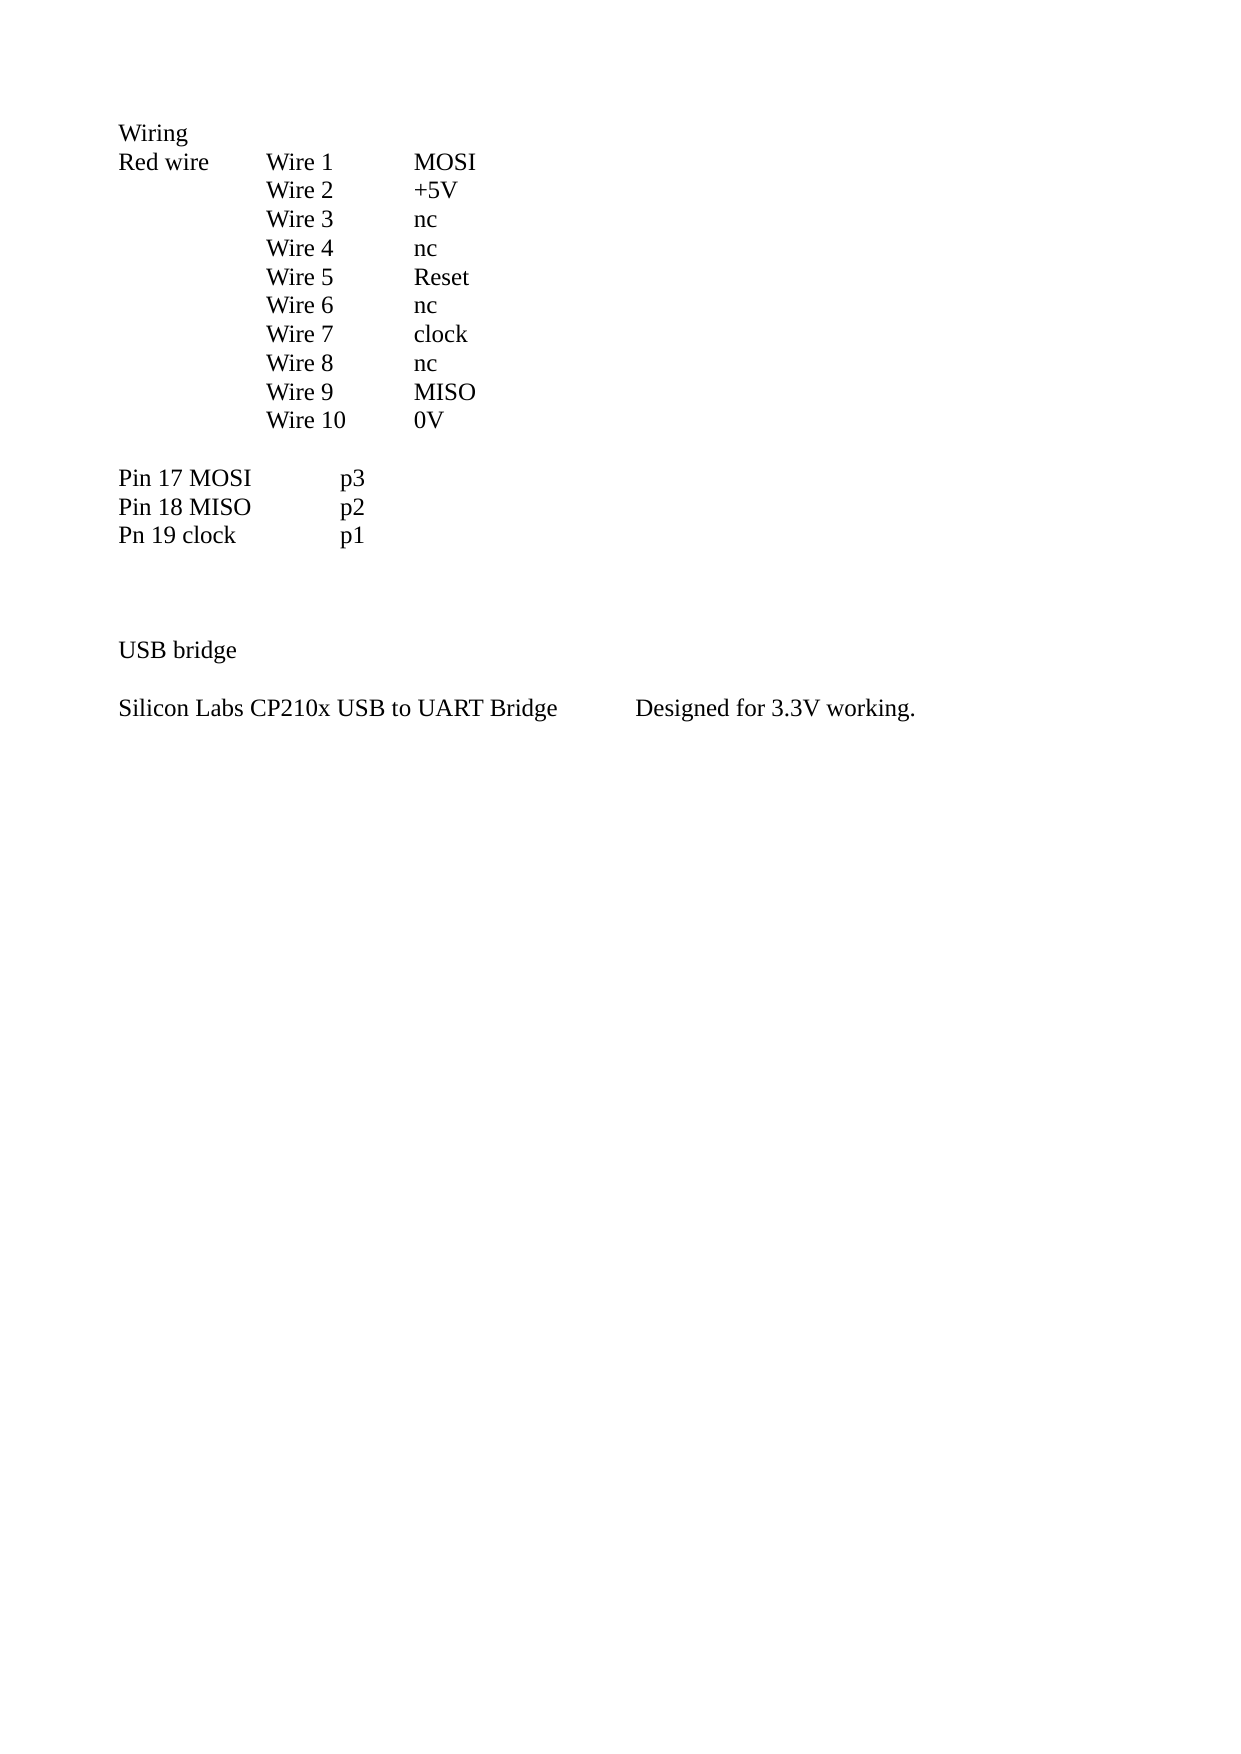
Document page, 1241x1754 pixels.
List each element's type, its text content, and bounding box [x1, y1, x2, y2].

text Wire 2 +5V [118, 176, 1122, 204]
text Wire 9 MISO [118, 377, 1122, 406]
text Silicon Labs CP210x USB to UART Bridge Designed for 3.3V working. [118, 693, 1122, 722]
text Wire 4 nc [118, 233, 1122, 262]
text Pn 19 clock p1 [118, 521, 1122, 549]
text Pin 18 MISO p2 [118, 492, 1122, 521]
text Wire 6 nc [118, 291, 1122, 319]
text Wire 10 0V [118, 406, 1122, 434]
text Wire 5 Reset [118, 262, 1122, 291]
text USB bridge [118, 636, 1122, 664]
text Pin 17 MOSI p3 [118, 463, 1122, 492]
text Wire 8 nc [118, 348, 1122, 377]
text Red wire Wire 1 MOSI [118, 147, 1122, 176]
text Wire 3 nc [118, 204, 1122, 233]
text Wire 7 clock [118, 319, 1122, 348]
text Wiring [118, 118, 1122, 147]
